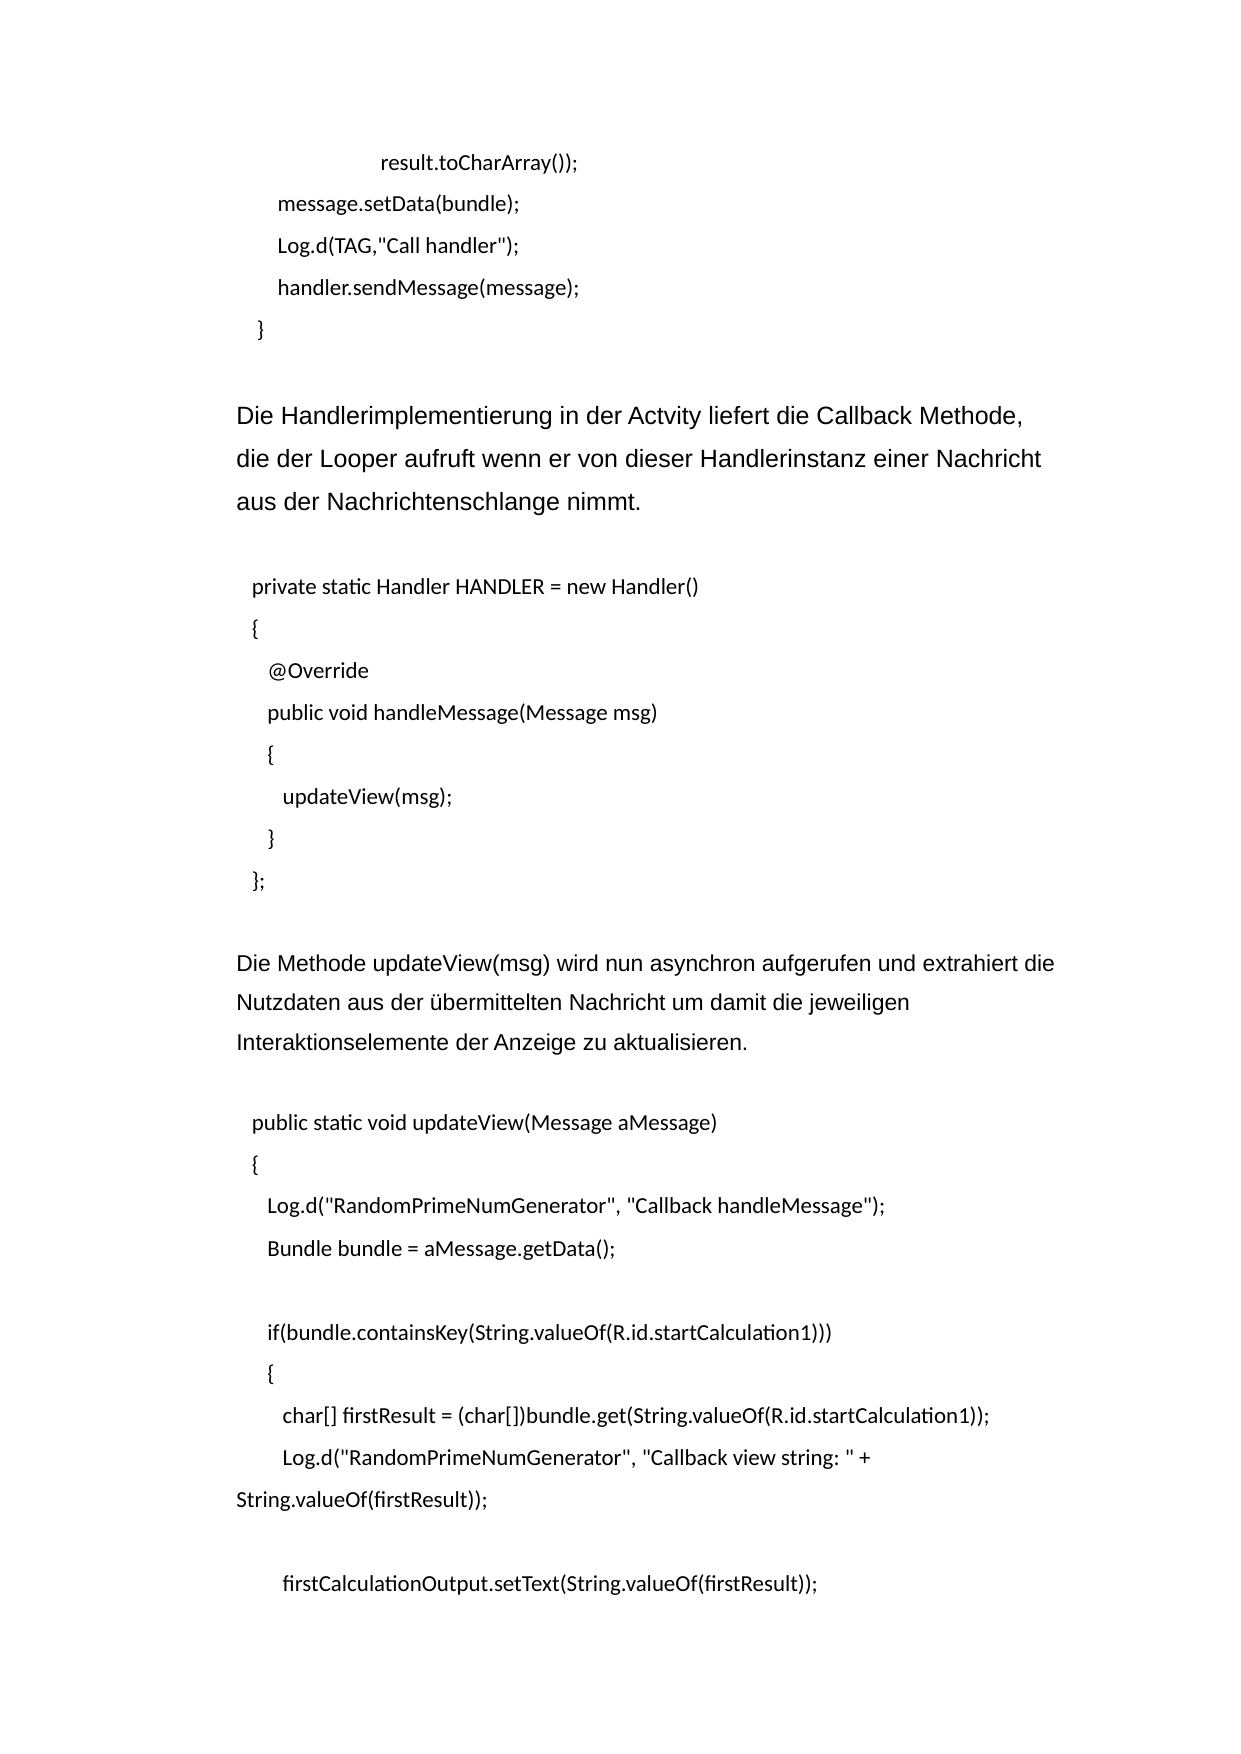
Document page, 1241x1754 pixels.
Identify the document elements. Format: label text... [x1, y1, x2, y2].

text firstCalculationOutput.setText(String.valueOf(firstResult)); [236, 1569, 1063, 1597]
text { [236, 1150, 1063, 1178]
text private static Handler HANDLER = new Handler() [236, 572, 1063, 600]
text { [236, 614, 1063, 642]
text public static void updateView(Message aMessage) [236, 1108, 1063, 1136]
text Die Methode updateView(msg) wird nun asynchron aufgerufen und extrahiert die Nutzdaten aus der übermittelten Nachricht um damit die jeweiligen Interaktionselemente der Anzeige zu aktualisieren. [236, 950, 1063, 1055]
text } [236, 824, 1063, 852]
text handler.sendMessage(message); [236, 273, 1063, 302]
text Bundle bundle = aMessage.getData(); [236, 1234, 1063, 1262]
text } [236, 316, 1063, 343]
text Log.d(TAG,"Call handler"); [236, 232, 1063, 259]
text result.toCharArray()); [236, 148, 1063, 176]
text @Override [236, 656, 1063, 684]
text updateView(msg); [236, 782, 1063, 810]
text Die Handlerimplementierung in der Actvity liefert die Callback Methode, die der Looper aufruft wenn er von dieser Handlerinstanz einer Nachricht aus der Nachrichtenschlange nimmt. [236, 401, 1063, 516]
text char[] firstResult = (char[])bundle.get(String.valueOf(R.id.startCalculation1)); [236, 1402, 1063, 1429]
text Log.d("RandomPrimeNumGenerator", "Callback handleMessage"); [236, 1192, 1063, 1220]
text }; [236, 866, 1063, 894]
text { [236, 740, 1063, 768]
text Log.d("RandomPrimeNumGenerator", "Callback view string: " + String.valueOf(firstResult)); [236, 1443, 1063, 1513]
text { [236, 1359, 1063, 1388]
text public void handleMessage(Message msg) [236, 698, 1063, 726]
text message.setData(bundle); [236, 189, 1063, 218]
text if(bundle.containsKey(String.valueOf(R.id.startCalculation1))) [236, 1318, 1063, 1346]
